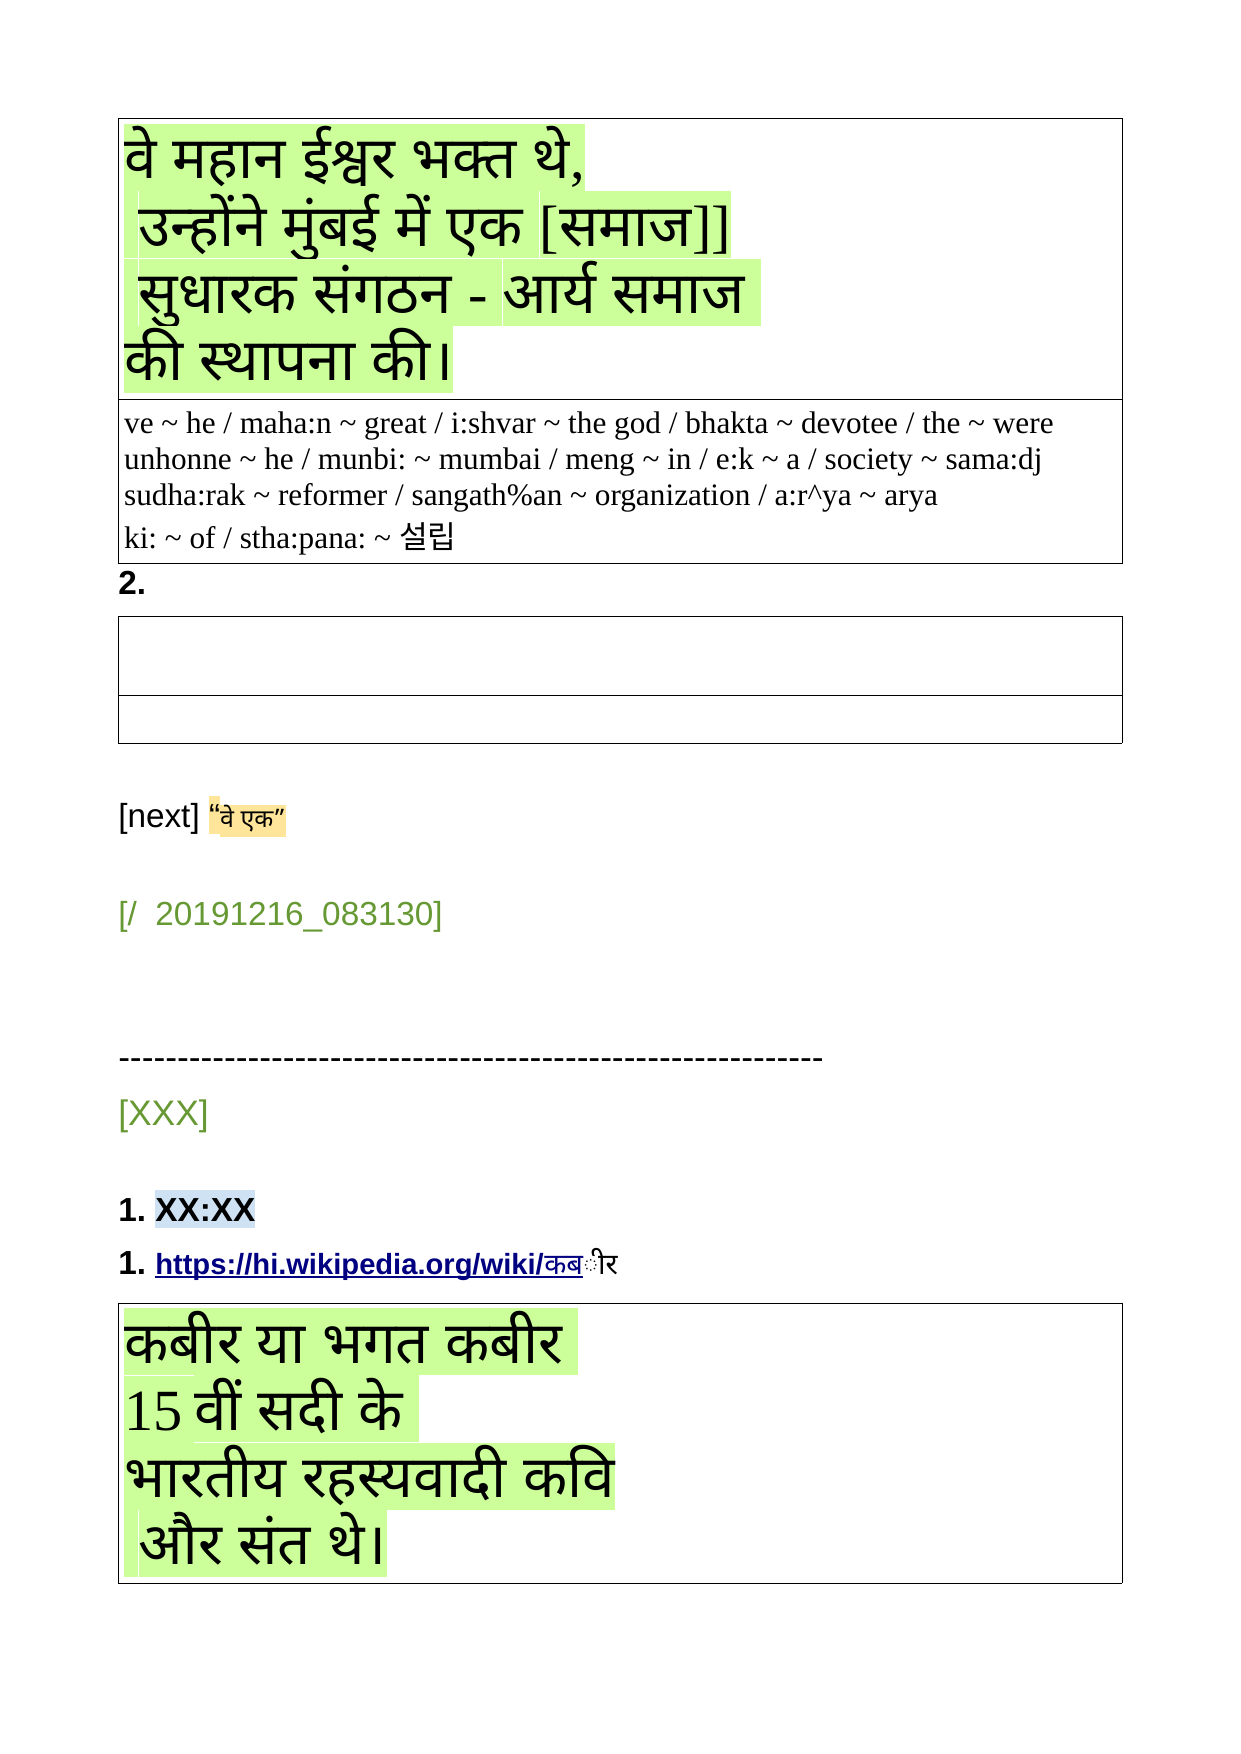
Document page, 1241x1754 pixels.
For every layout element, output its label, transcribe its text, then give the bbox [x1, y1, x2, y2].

text [/ 20191216_083130] [118, 894, 1122, 933]
table_header [119, 617, 1122, 695]
text ------------------------------------------------------------ [118, 1036, 1122, 1077]
table_header कबीर या भगत कबीर 15वीं सदी के भारतीय रहस्यवादी कवि और संत थे। [119, 1304, 1122, 1583]
text [next] “वे एक” [118, 796, 1122, 837]
table_header वे महान ईश्वर भक्त थे, उन्होंने मुंबई में एक [समाज]] सुधारक संगठन - आर्य समाज की स्थापना की। [119, 119, 1122, 399]
text 1. https://hi.wikipedia.org/wiki/कबीर [118, 1243, 1122, 1286]
text 2. [118, 564, 1122, 602]
text 1. XX:XX [118, 1190, 1122, 1228]
table_cell [119, 696, 1122, 742]
table_cell ve ~ he / maha:n ~ great / i:shvar ~ the god / bhakta ~ devotee / the ~ were unhonne ~ he / munbi: ~ mumbai / meng ~ in / e:k ~ a / society ~ sama:dj sudha:rak ~ reformer / sangath%an ~ organization / a:r^ya ~ arya ki: ~ of / stha:pana: ~ 설립 [119, 400, 1122, 563]
text [XXX] [118, 1092, 1122, 1133]
